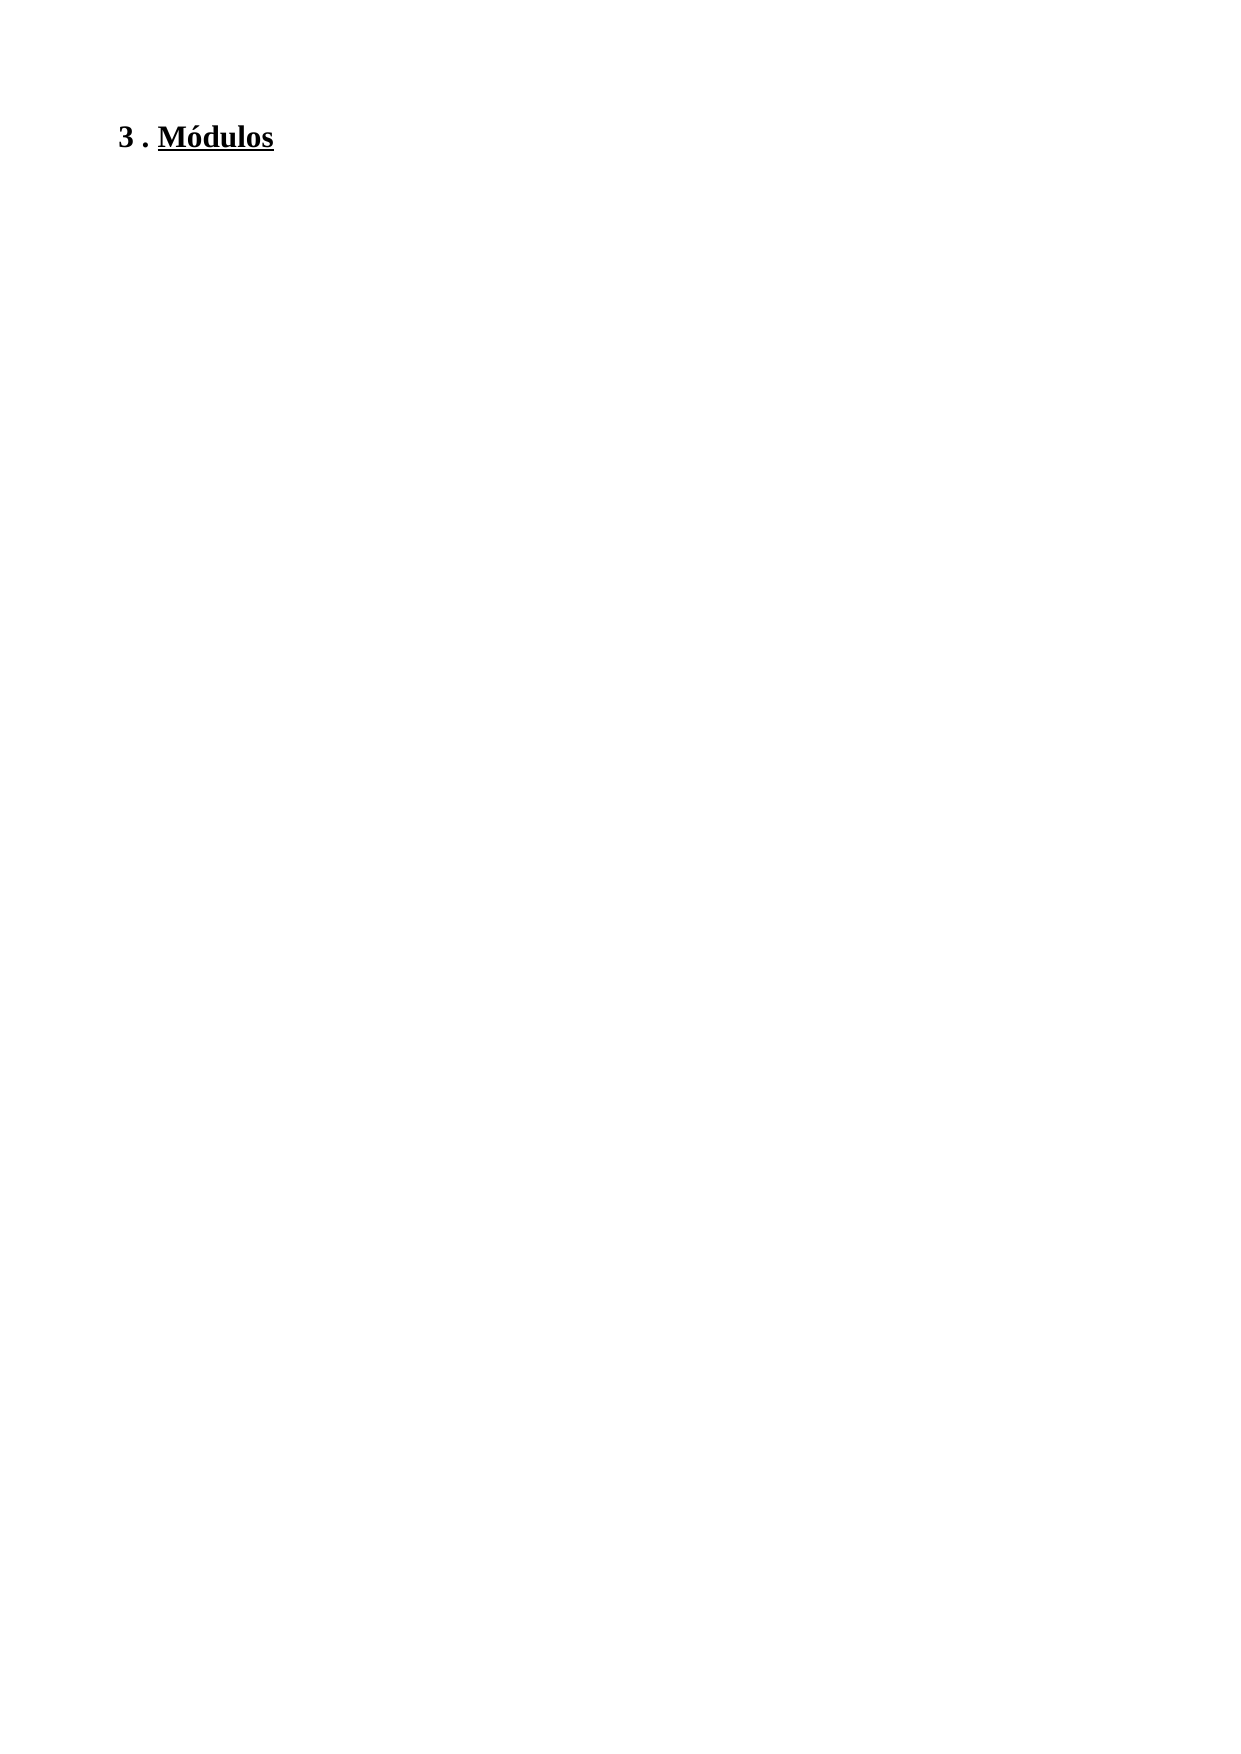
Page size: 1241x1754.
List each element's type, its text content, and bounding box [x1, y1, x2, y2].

text 3 . Módulos [118, 118, 1122, 154]
